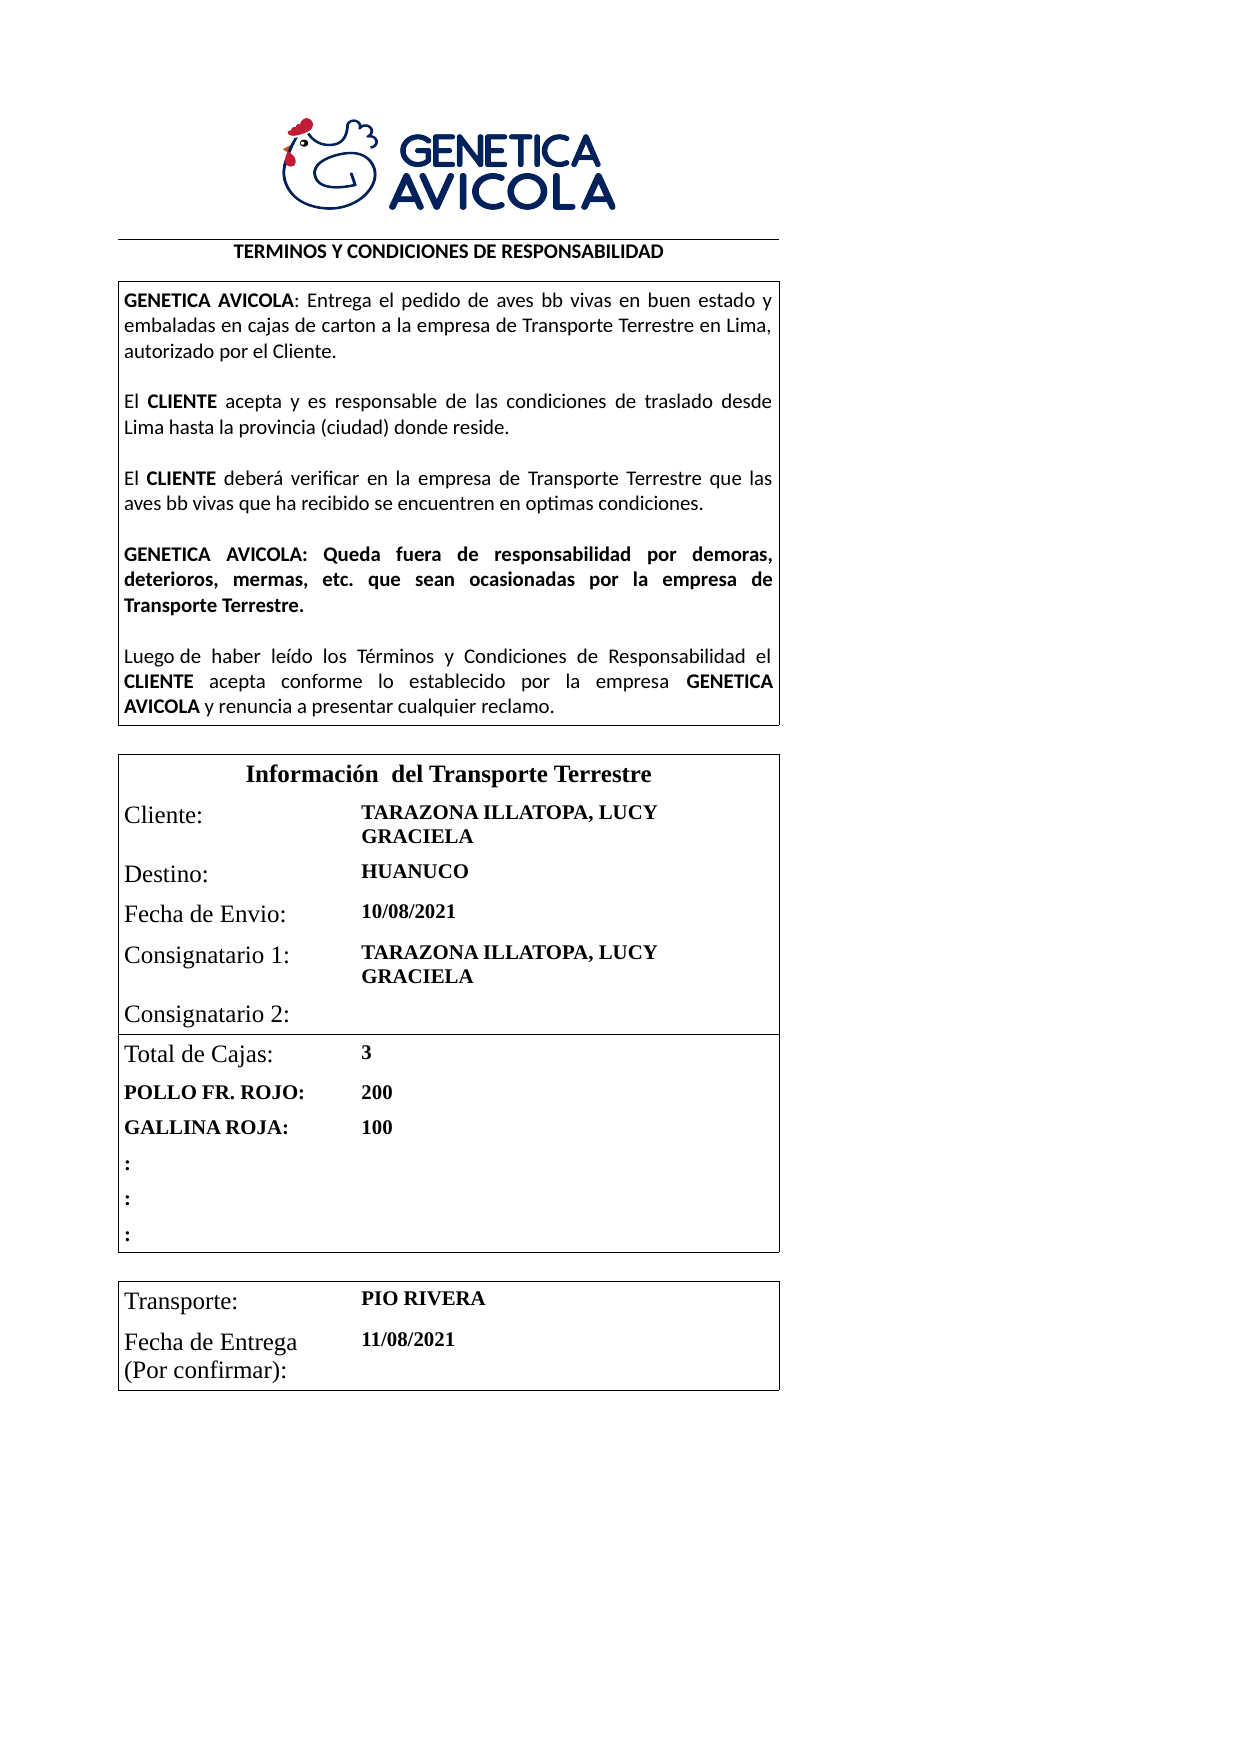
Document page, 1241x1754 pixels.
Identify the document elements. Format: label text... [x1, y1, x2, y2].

table_cell : [119, 1145, 356, 1181]
table_cell Cliente: [119, 794, 356, 853]
table_cell Consignatario 1: [119, 934, 356, 993]
table_cell Transporte: [119, 1282, 356, 1321]
picture [282, 118, 616, 210]
table_cell : [119, 1216, 356, 1252]
table_cell [356, 1253, 779, 1281]
table_cell [356, 1216, 779, 1252]
table_cell Destino: [119, 854, 356, 894]
table_cell 11/08/2021 [356, 1321, 779, 1390]
table_cell GENETICA AVICOLA: Entrega el pedido de aves bb vivas en buen estado y embaladas en cajas de carton a la empresa de Transporte Terrestre en Lima, autorizado por el Cliente. El CLIENTE acepta y es responsable de las condiciones de traslado desde Lima hasta la provincia (ciudad) donde reside. El CLIENTE deberá verificar en la empresa de Transporte Terrestre que las aves bb vivas que ha recibido se encuentren en optimas condiciones. GENETICA AVICOLA: Queda fuera de responsabilidad por demoras, deterioros, mermas, etc. que sean ocasionadas por la empresa de Transporte Terrestre. Luego de haber leído los Términos y Condiciones de Responsabilidad el CLIENTE acepta conforme lo establecido por la empresa GENETICA AVICOLA y renuncia a presentar cualquier reclamo. [119, 282, 779, 725]
table_cell 3 [356, 1035, 779, 1074]
table_cell : [119, 1181, 356, 1216]
table_cell 100 [356, 1110, 779, 1145]
table_cell GALLINA ROJA: [119, 1110, 356, 1145]
table_cell Consignatario 2: [119, 994, 356, 1034]
table_cell [356, 994, 779, 1034]
table_header Información del Transporte Terrestre [119, 755, 779, 794]
table_cell TARAZONA ILLATOPA, LUCY GRACIELA [356, 794, 779, 853]
table_cell TARAZONA ILLATOPA, LUCY GRACIELA [356, 934, 779, 993]
table_cell POLLO FR. ROJO: [119, 1074, 356, 1109]
table_cell PIO RIVERA [356, 1282, 779, 1321]
table_cell [356, 1181, 779, 1216]
table_cell 10/08/2021 [356, 894, 779, 934]
table_cell HUANUCO [356, 854, 779, 894]
table_cell [118, 1253, 356, 1281]
table_cell [356, 1145, 779, 1181]
table_header TERMINOS Y CONDICIONES DE RESPONSABILIDAD [118, 240, 779, 281]
table_cell 200 [356, 1074, 779, 1109]
table_cell Total de Cajas: [119, 1035, 356, 1074]
table_cell Fecha de Envio: [119, 894, 356, 934]
table_cell Fecha de Entrega (Por confirmar): [119, 1321, 356, 1390]
